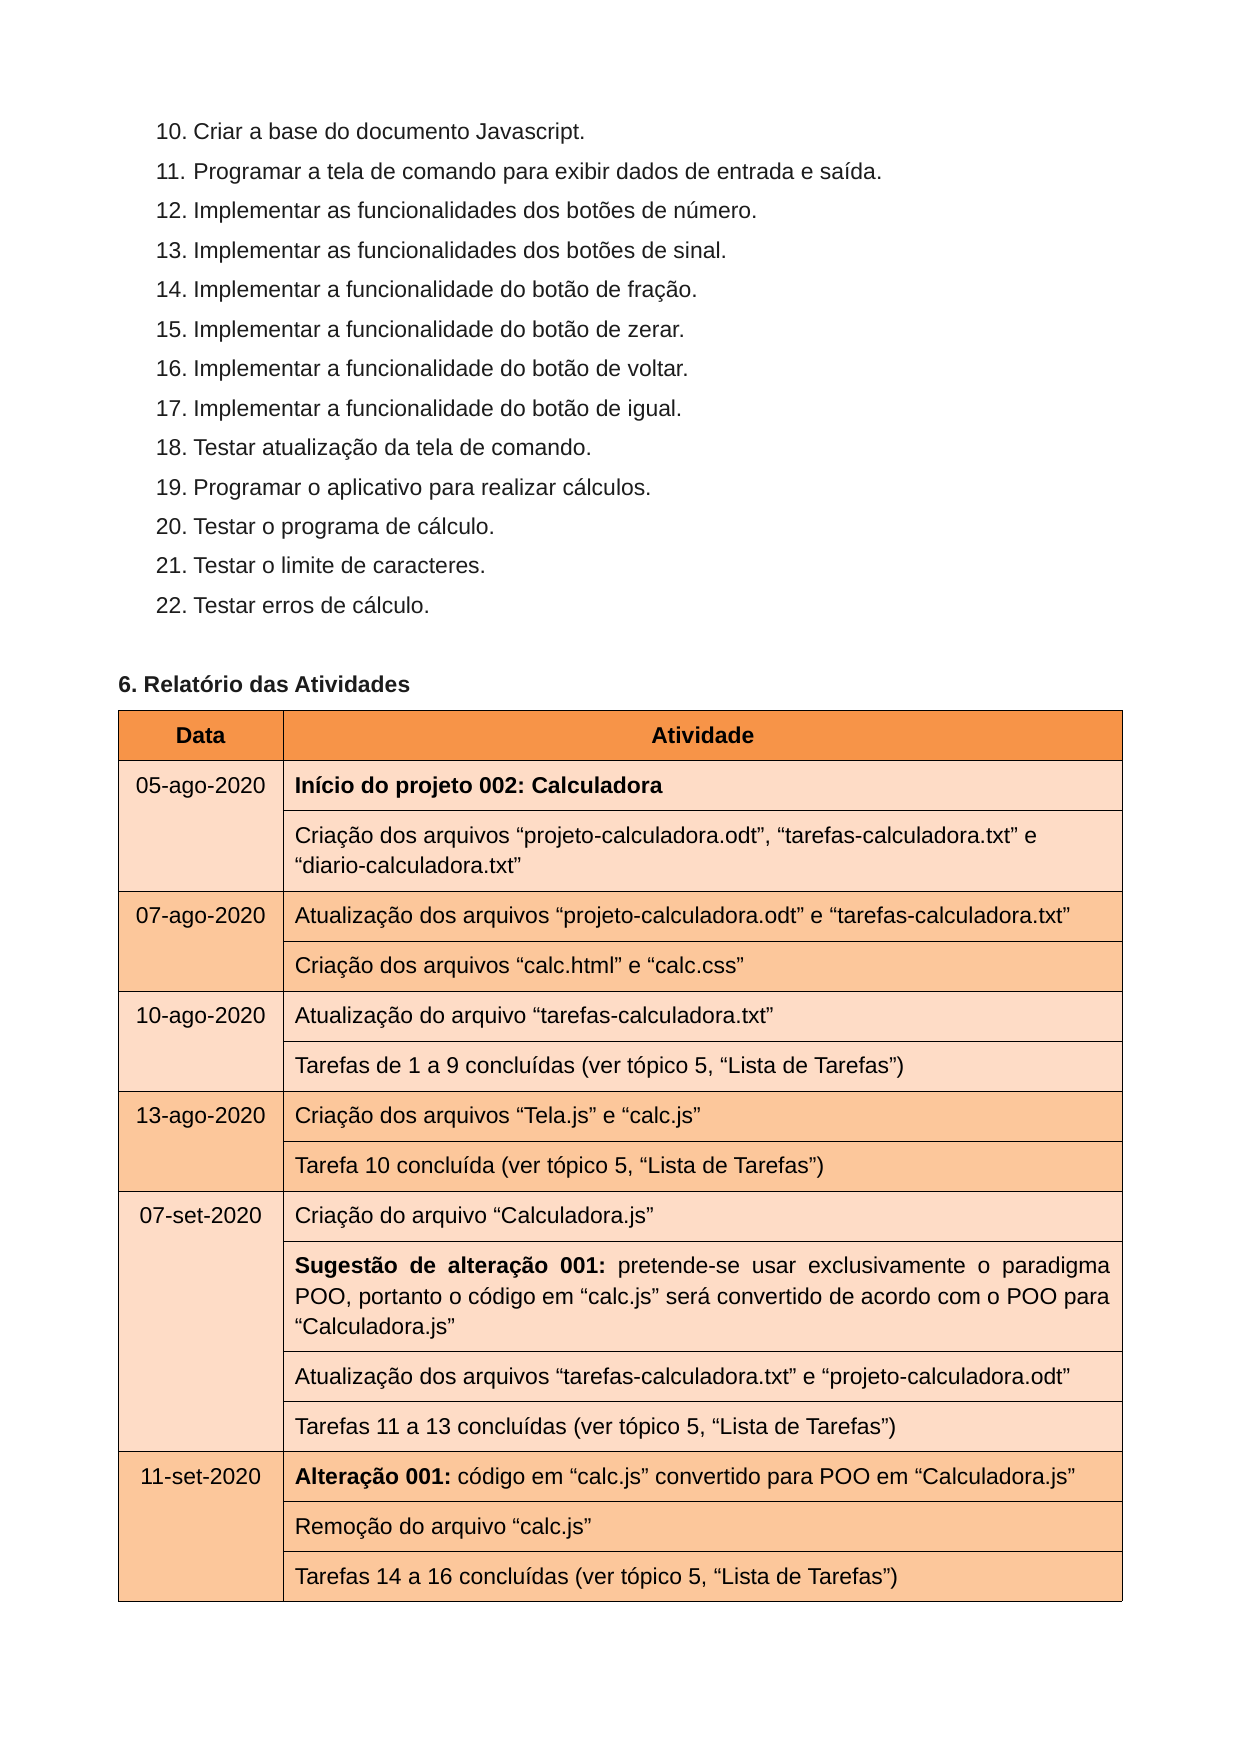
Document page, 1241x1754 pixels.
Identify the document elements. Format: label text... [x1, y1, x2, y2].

table_cell Atualização dos arquivos “tarefas-calculadora.txt” e “projeto-calculadora.odt” [284, 1352, 1122, 1401]
text 6. Relatório das Atividades [118, 671, 1122, 697]
table_cell 11-set-2020 [119, 1452, 283, 1601]
list Implementar a funcionalidade do botão de fração. [156, 276, 1122, 302]
table_cell Remoção do arquivo “calc.js” [284, 1502, 1122, 1551]
table_header Data [119, 711, 283, 760]
table_cell 07-set-2020 [119, 1192, 283, 1451]
list Testar atualização da tela de comando. [156, 434, 1122, 460]
list Testar o programa de cálculo. [156, 513, 1122, 539]
table_cell Criação dos arquivos “Tela.js” e “calc.js” [284, 1092, 1122, 1141]
list Programar a tela de comando para exibir dados de entrada e saída. [156, 158, 1122, 184]
table_cell 13-ago-2020 [119, 1092, 283, 1191]
table_cell Tarefa 10 concluída (ver tópico 5, “Lista de Tarefas”) [284, 1142, 1122, 1191]
list Criar a base do documento Javascript. [156, 118, 1122, 144]
list Implementar as funcionalidades dos botões de sinal. [156, 237, 1122, 263]
table_cell Tarefas 11 a 13 concluídas (ver tópico 5, “Lista de Tarefas”) [284, 1402, 1122, 1451]
table_header Atividade [284, 711, 1122, 760]
table_cell Atualização do arquivo “tarefas-calculadora.txt” [284, 992, 1122, 1041]
table_cell 05-ago-2020 [119, 761, 283, 891]
table_cell Atualização dos arquivos “projeto-calculadora.odt” e “tarefas-calculadora.txt” [284, 892, 1122, 941]
table_cell 07-ago-2020 [119, 892, 283, 991]
table_cell Tarefas de 1 a 9 concluídas (ver tópico 5, “Lista de Tarefas”) [284, 1042, 1122, 1091]
table_cell Sugestão de alteração 001: pretende-se usar exclusivamente o paradigma POO, portanto o código em “calc.js” será convertido de acordo com o POO para “Calculadora.js” [284, 1242, 1122, 1351]
table_cell Alteração 001: código em “calc.js” convertido para POO em “Calculadora.js” [284, 1452, 1122, 1501]
list Implementar a funcionalidade do botão de zerar. [156, 316, 1122, 342]
list Implementar as funcionalidades dos botões de número. [156, 197, 1122, 223]
list Testar o limite de caracteres. [156, 552, 1122, 579]
list Testar erros de cálculo. [156, 592, 1122, 618]
list Implementar a funcionalidade do botão de igual. [156, 394, 1122, 421]
list Programar o aplicativo para realizar cálculos. [156, 473, 1122, 500]
table_cell Criação do arquivo “Calculadora.js” [284, 1192, 1122, 1241]
table_cell Criação dos arquivos “projeto-calculadora.odt”, “tarefas-calculadora.txt” e “diario-calculadora.txt” [284, 811, 1122, 891]
table_cell Criação dos arquivos “calc.html” e “calc.css” [284, 942, 1122, 991]
table_cell Tarefas 14 a 16 concluídas (ver tópico 5, “Lista de Tarefas”) [284, 1552, 1122, 1601]
table_cell 10-ago-2020 [119, 992, 283, 1091]
table_cell Início do projeto 002: Calculadora [284, 761, 1122, 810]
list Implementar a funcionalidade do botão de voltar. [156, 355, 1122, 381]
